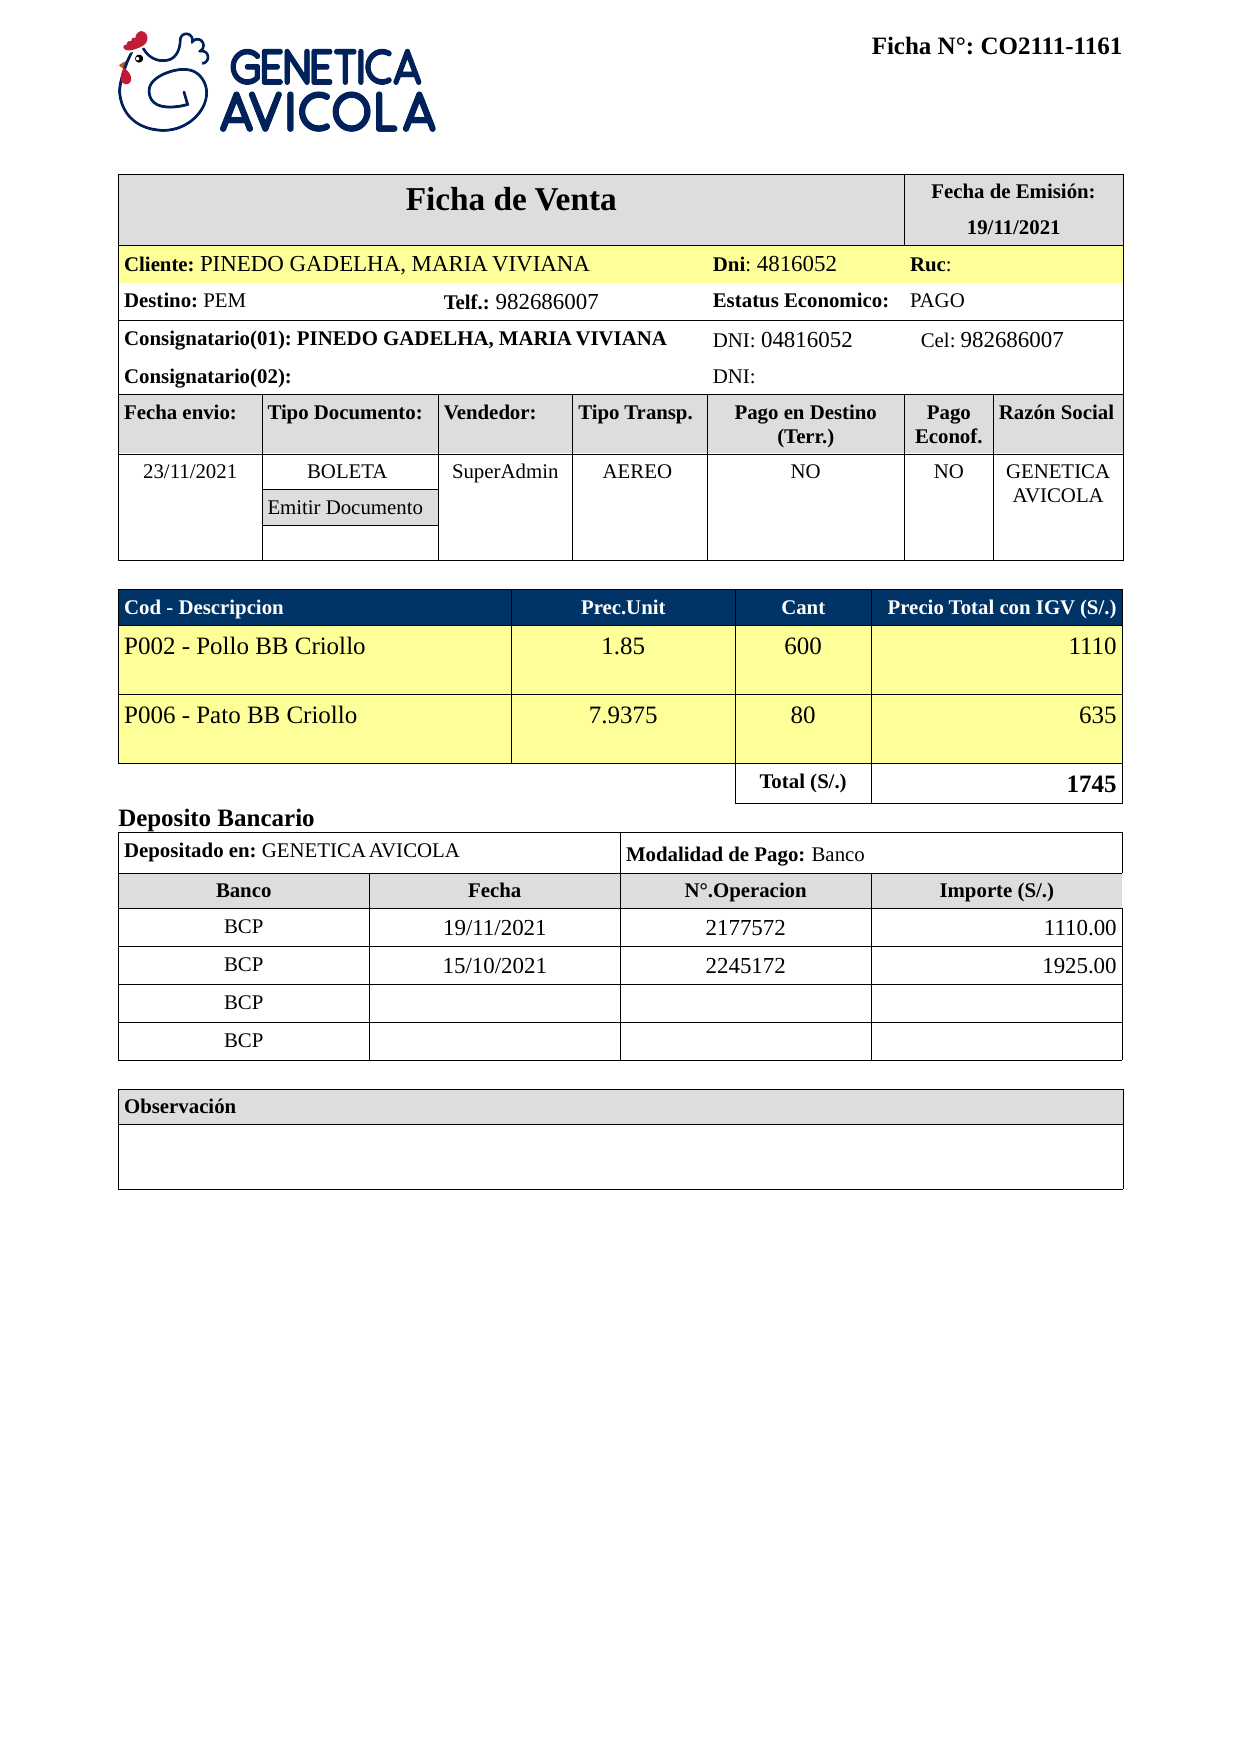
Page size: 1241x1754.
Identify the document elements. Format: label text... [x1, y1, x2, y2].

table_cell [511, 764, 735, 803]
table_cell P006 - Pato BB Criollo [119, 695, 511, 763]
table_cell Tipo Documento: [263, 395, 438, 453]
table_cell BCP [119, 909, 369, 946]
table_cell Telf.: 982686007 [438, 283, 707, 320]
table_cell Destino: PEM [119, 283, 438, 320]
table_cell 635 [872, 695, 1122, 763]
picture [118, 31, 436, 132]
table_cell Cliente: PINEDO GADELHA, MARIA VIVIANA [119, 246, 707, 283]
table_cell Ruc: [904, 246, 1123, 283]
table_cell 1925.00 [872, 947, 1122, 984]
table_cell [119, 1125, 1123, 1189]
text Deposito Bancario [118, 803, 1122, 832]
table_cell Tipo Transp. [573, 395, 707, 453]
table_cell Fecha [370, 874, 620, 908]
table_cell 80 [736, 695, 871, 763]
table_cell 1110 [872, 626, 1122, 694]
table_header Depositado en: GENETICA AVICOLA [119, 833, 620, 872]
table_cell PAGO [904, 283, 1123, 320]
table_cell 2245172 [621, 947, 871, 984]
table_cell Vendedor: [439, 395, 572, 453]
table_header Observación [119, 1090, 1123, 1124]
table_cell [872, 985, 1122, 1022]
table_cell 19/11/2021 [905, 209, 1123, 245]
table_cell Consignatario(01): PINEDO GADELHA, MARIA VIVIANA [119, 321, 707, 358]
table_header Fecha de Emisión: [905, 175, 1123, 209]
table_cell GENETICA AVICOLA [994, 455, 1123, 560]
table_cell SuperAdmin [439, 455, 572, 560]
table_cell P002 - Pollo BB Criollo [119, 626, 511, 694]
table_header Cant [736, 590, 871, 625]
table_cell Estatus Economico: [707, 283, 904, 320]
table_cell [370, 1023, 620, 1060]
table_cell BOLETA [263, 455, 438, 489]
table_cell 1.85 [512, 626, 735, 694]
table_cell 19/11/2021 [370, 909, 620, 946]
table_cell 2177572 [621, 909, 871, 946]
table_cell [118, 764, 511, 803]
table_cell Emitir Documento [263, 490, 438, 525]
table_cell NO [708, 455, 904, 560]
table_cell BCP [119, 985, 369, 1022]
table_cell NO [905, 455, 993, 560]
table_cell [621, 1023, 871, 1060]
table_cell Banco [119, 874, 369, 908]
table_header Modalidad de Pago: Banco [621, 833, 1122, 872]
table_cell DNI: [707, 358, 1123, 394]
table_cell [263, 526, 438, 560]
table_header Ficha de Venta [119, 175, 904, 245]
table_cell Importe (S/.) [872, 874, 1122, 908]
table_cell Consignatario(02): [119, 358, 707, 394]
table_cell Dni: 4816052 [707, 246, 904, 283]
table_cell Fecha envio: [119, 395, 262, 453]
table_cell Cel: 982686007 [915, 321, 1123, 358]
table_cell 15/10/2021 [370, 947, 620, 984]
table_cell 1110.00 [872, 909, 1122, 946]
table_header Prec.Unit [512, 590, 735, 625]
table_cell 1745 [872, 764, 1122, 803]
table_cell 7.9375 [512, 695, 735, 763]
table_cell [621, 985, 871, 1022]
table_header Cod - Descripcion [119, 590, 511, 625]
table_cell N°.Operacion [621, 874, 871, 908]
table_cell AEREO [573, 455, 707, 560]
table_cell DNI: 04816052 [707, 321, 915, 358]
table_cell 23/11/2021 [119, 455, 262, 560]
table_cell BCP [119, 1023, 369, 1060]
table_cell Pago Econof. [905, 395, 993, 453]
table_cell Razón Social [994, 395, 1123, 453]
table_cell Total (S/.) [736, 764, 871, 803]
table_cell 600 [736, 626, 871, 694]
table_cell [872, 1023, 1122, 1060]
table_header Precio Total con IGV (S/.) [872, 590, 1122, 625]
table_cell Pago en Destino (Terr.) [708, 395, 904, 453]
table_cell BCP [119, 947, 369, 984]
table_cell [370, 985, 620, 1022]
